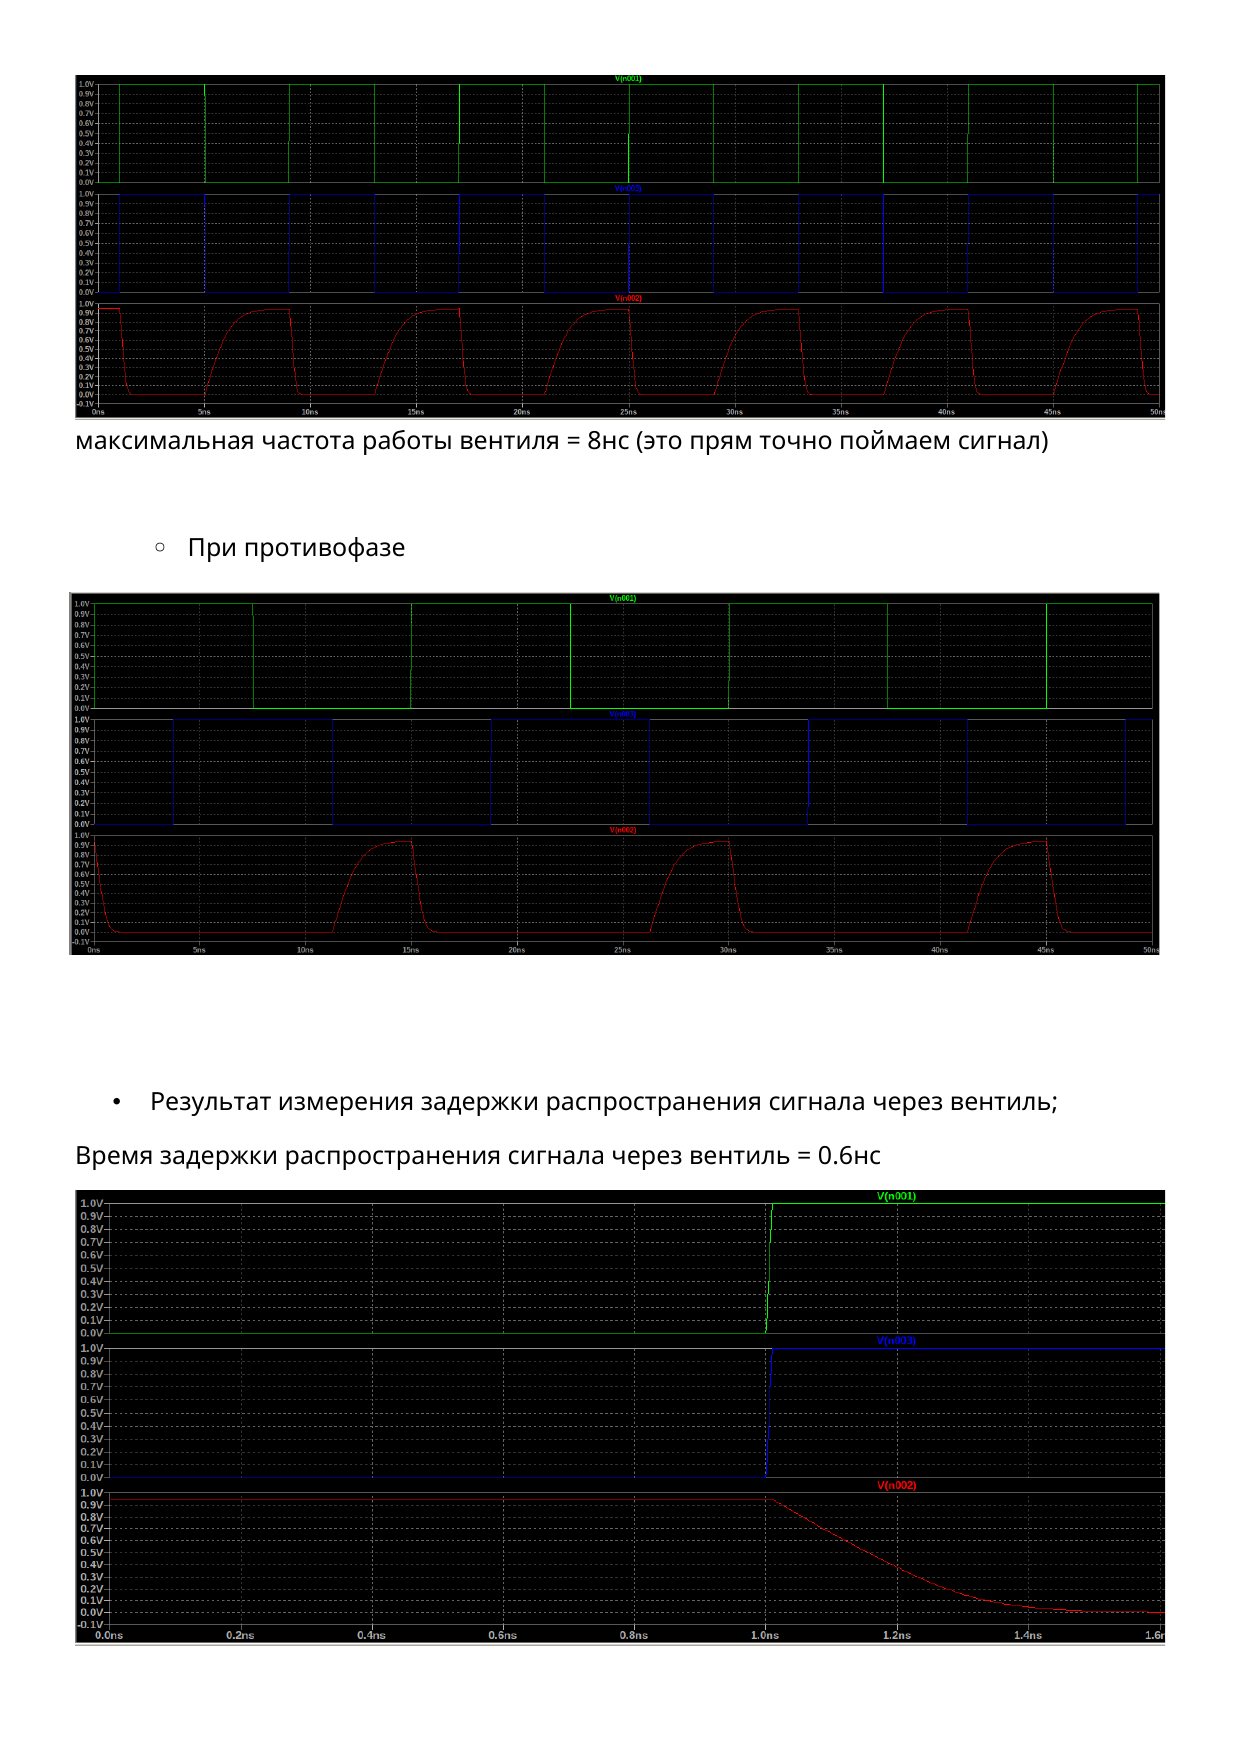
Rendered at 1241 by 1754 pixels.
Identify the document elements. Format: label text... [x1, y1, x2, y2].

text Время задержки распространения сигнала через вентиль = 0.6нс [75, 1137, 1165, 1171]
list Результат измерения задержки распространения сигнала через вентиль; [112, 1084, 1165, 1118]
picture [69, 592, 1160, 955]
picture [75, 1190, 1166, 1646]
list При противофазе [150, 529, 1165, 563]
text максимальная частота работы вентиля = 8нс (это прям точно поймаем сигнал) [75, 420, 1165, 456]
picture [75, 75, 1166, 420]
